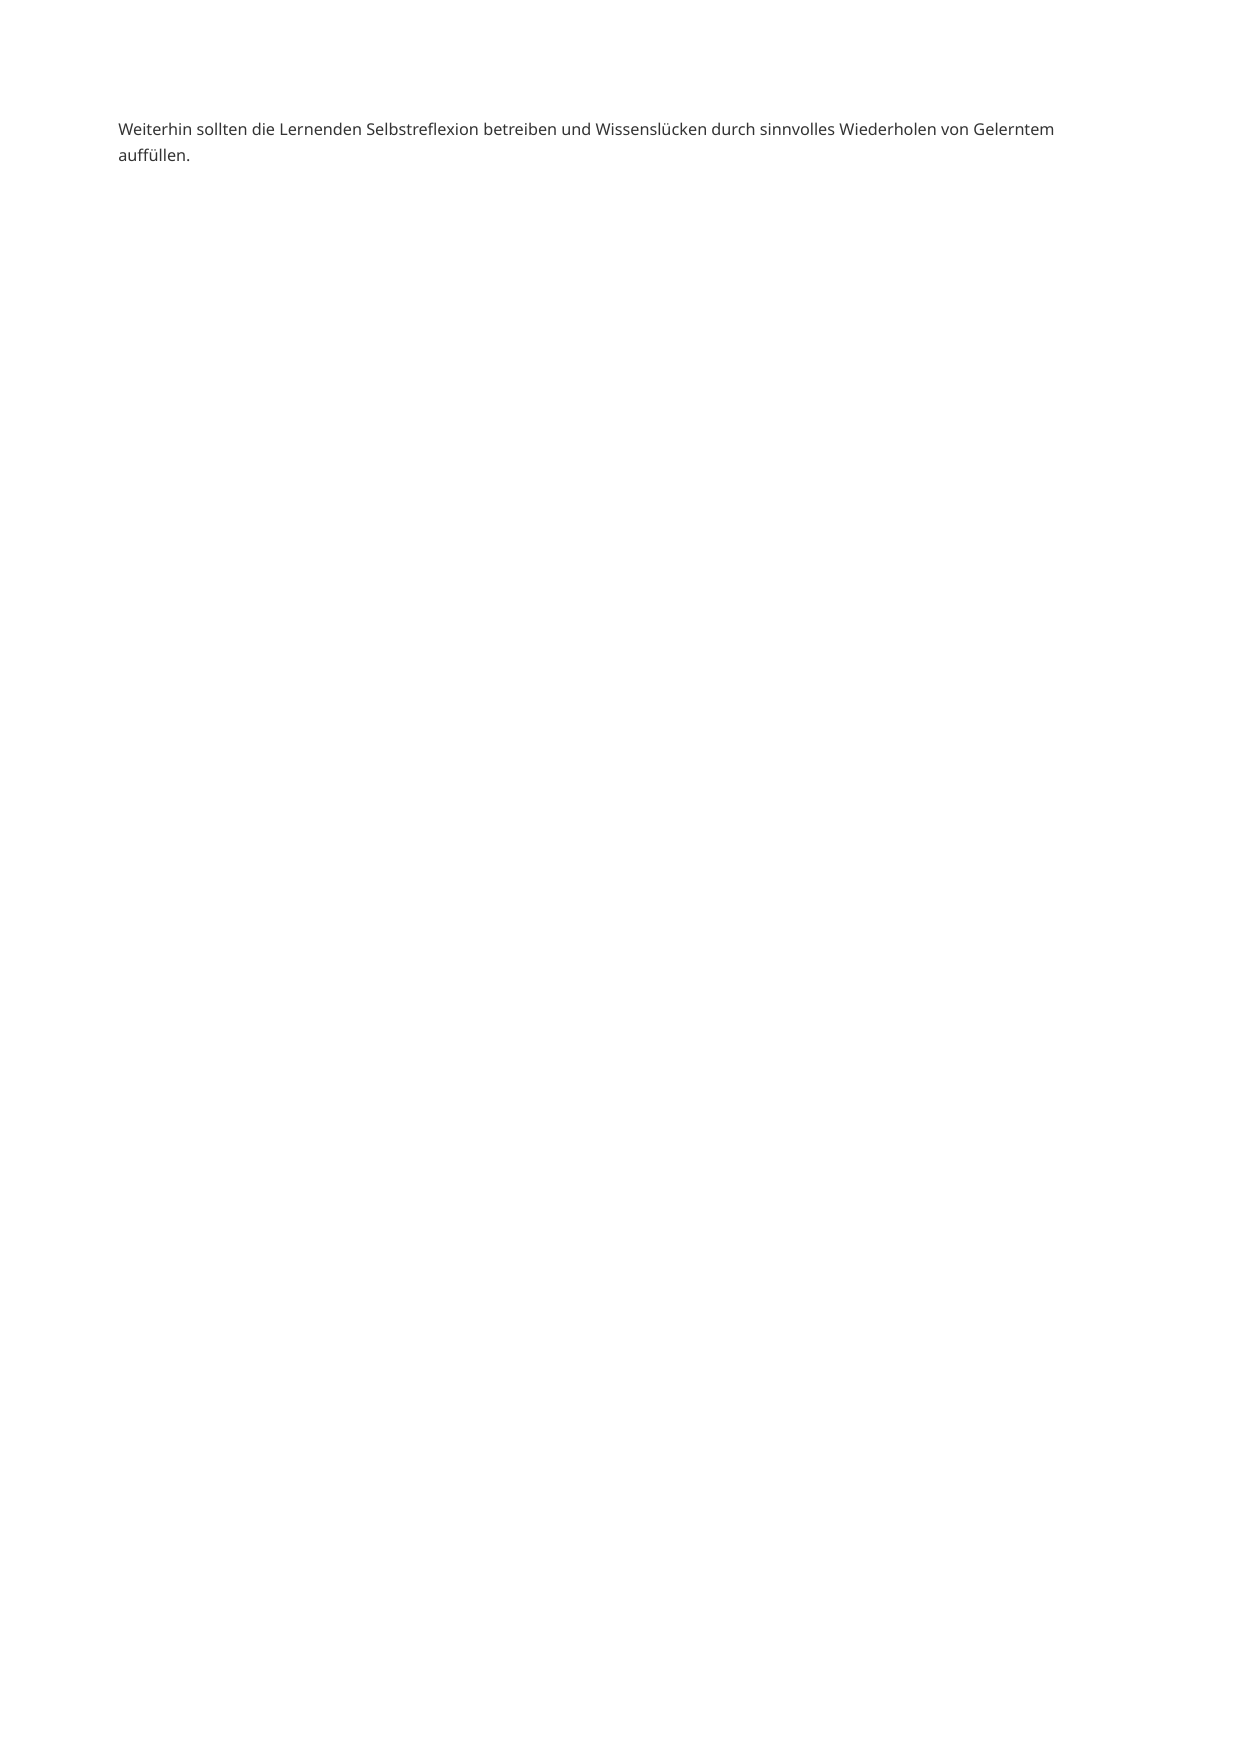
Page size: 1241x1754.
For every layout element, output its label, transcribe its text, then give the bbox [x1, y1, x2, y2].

text Weiterhin sollten die Lernenden Selbstreflexion betreiben und Wissenslücken durch sinnvolles Wiederholen von Gelerntem auffüllen. [118, 118, 1122, 166]
